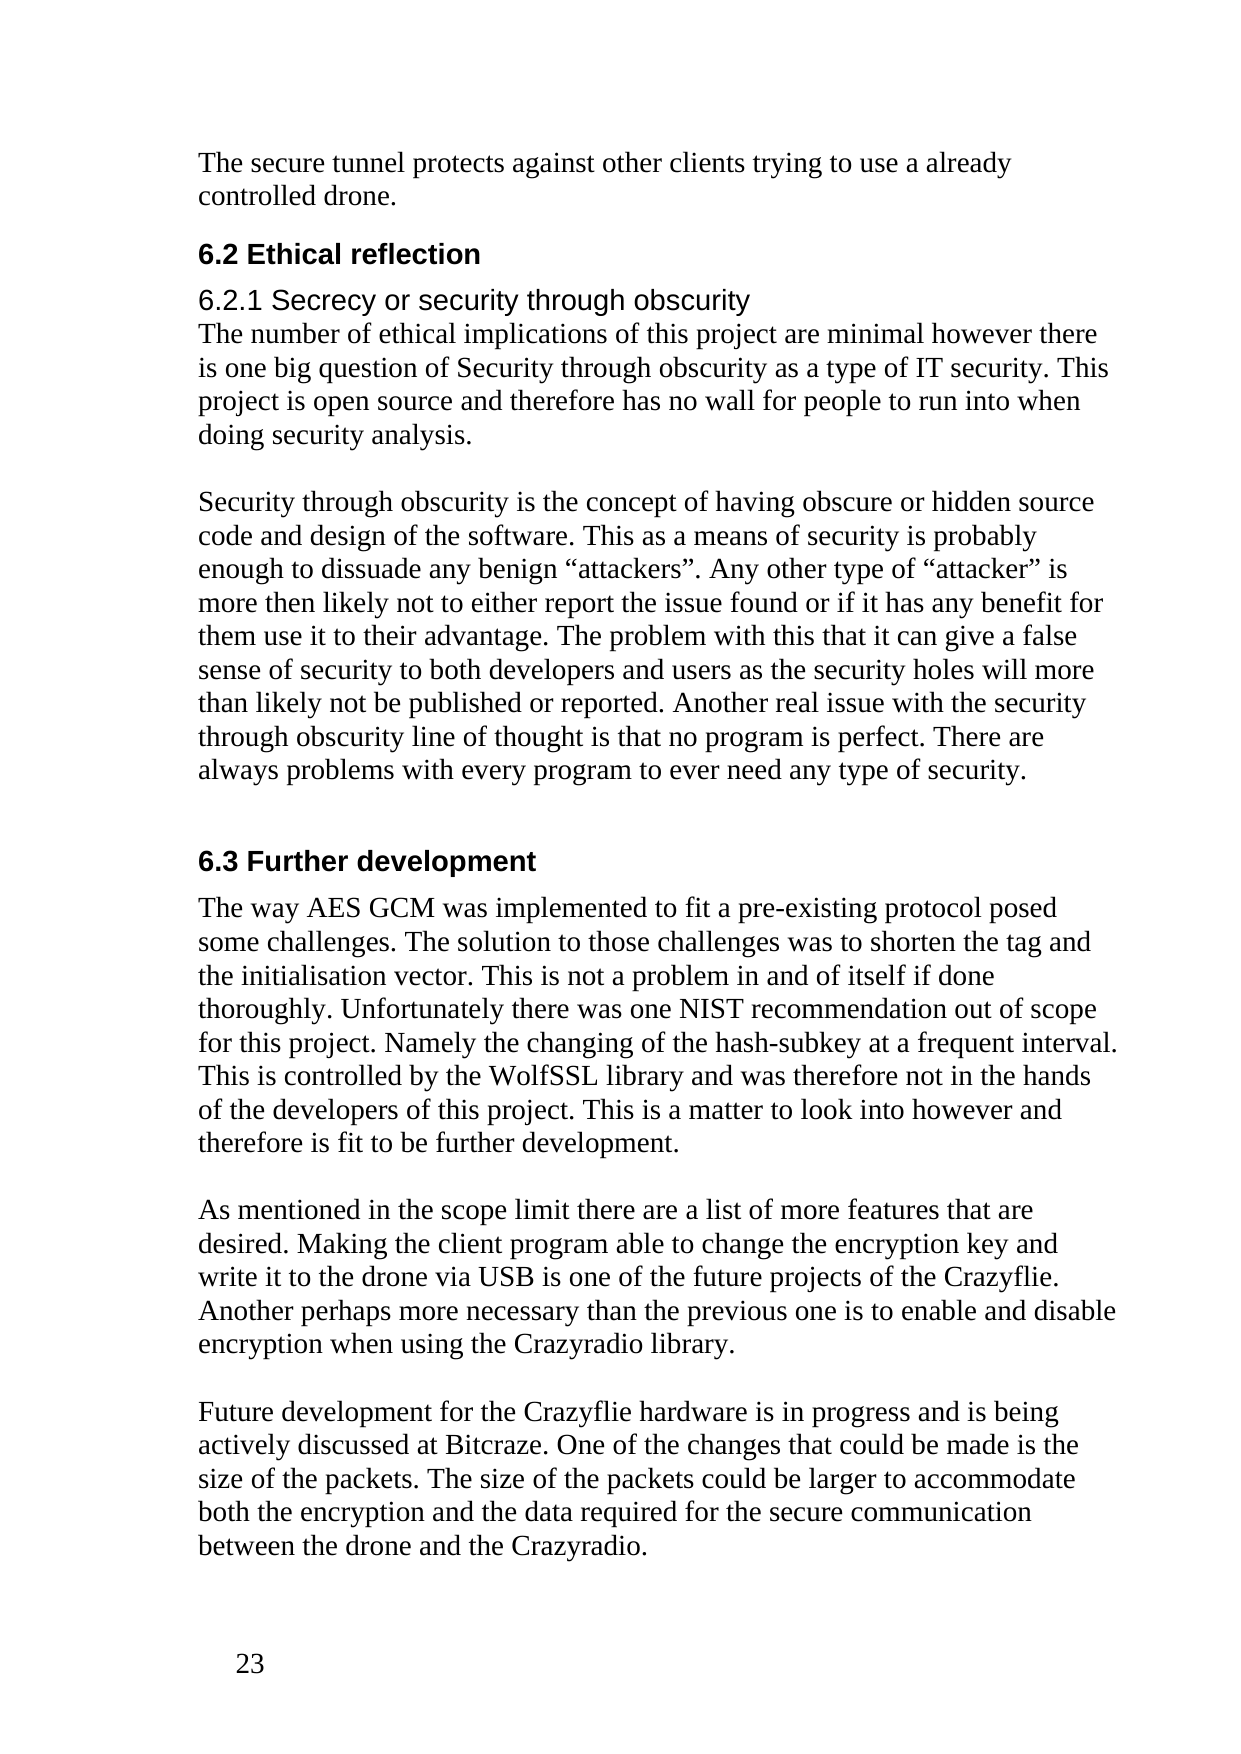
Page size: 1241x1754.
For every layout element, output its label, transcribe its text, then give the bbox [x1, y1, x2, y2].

subtitle Ethical reflection [198, 237, 1119, 270]
text The way AES GCM was implemented to fit a pre-existing protocol posed some challenges. The solution to those challenges was to shorten the tag and the initialisation vector. This is not a problem in and of itself if done thoroughly. Unfortunately there was one NIST recommendation out of scope for this project. Namely the changing of the hash-subkey at a frequent interval. This is controlled by the WolfSSL library and was therefore not in the hands of the developers of this project. This is a matter to look into however and therefore is fit to be further development. [198, 891, 1119, 1159]
text The number of ethical implications of this project are minimal however there is one big question of Security through obscurity as a type of IT security. This project is open source and therefore has no wall for people to run into when doing security analysis. [198, 316, 1119, 451]
text Security through obscurity is the concept of having obscure or hidden source code and design of the software. This as a means of security is probably enough to dissuade any benign “attackers”. Any other type of “attacker” is more then likely not to either report the issue found or if it has any benefit for them use it to their advantage. The problem with this that it can give a false sense of security to both developers and users as the security holes will more than likely not be published or reported. Another real issue with the security through obscurity line of thought is that no program is perfect. There are always problems with every program to ever need any type of security. [198, 484, 1119, 786]
subtitle Secrecy or security through obscurity [198, 283, 1119, 316]
text As mentioned in the scope limit there are a list of more features that are desired. Making the client program able to change the encryption key and write it to the drone via USB is one of the future projects of the Crazyflie. Another perhaps more necessary than the previous one is to enable and disable encryption when using the Crazyradio library. [198, 1192, 1119, 1360]
subtitle Further development [198, 844, 1119, 878]
text The secure tunnel protects against other clients trying to use a already controlled drone. [198, 145, 1119, 212]
text Future development for the Crazyflie hardware is in progress and is being actively discussed at Bitcraze. One of the changes that could be made is the size of the packets. The size of the packets could be larger to accommodate both the encryption and the data required for the secure communication between the drone and the Crazyradio. [198, 1394, 1119, 1561]
